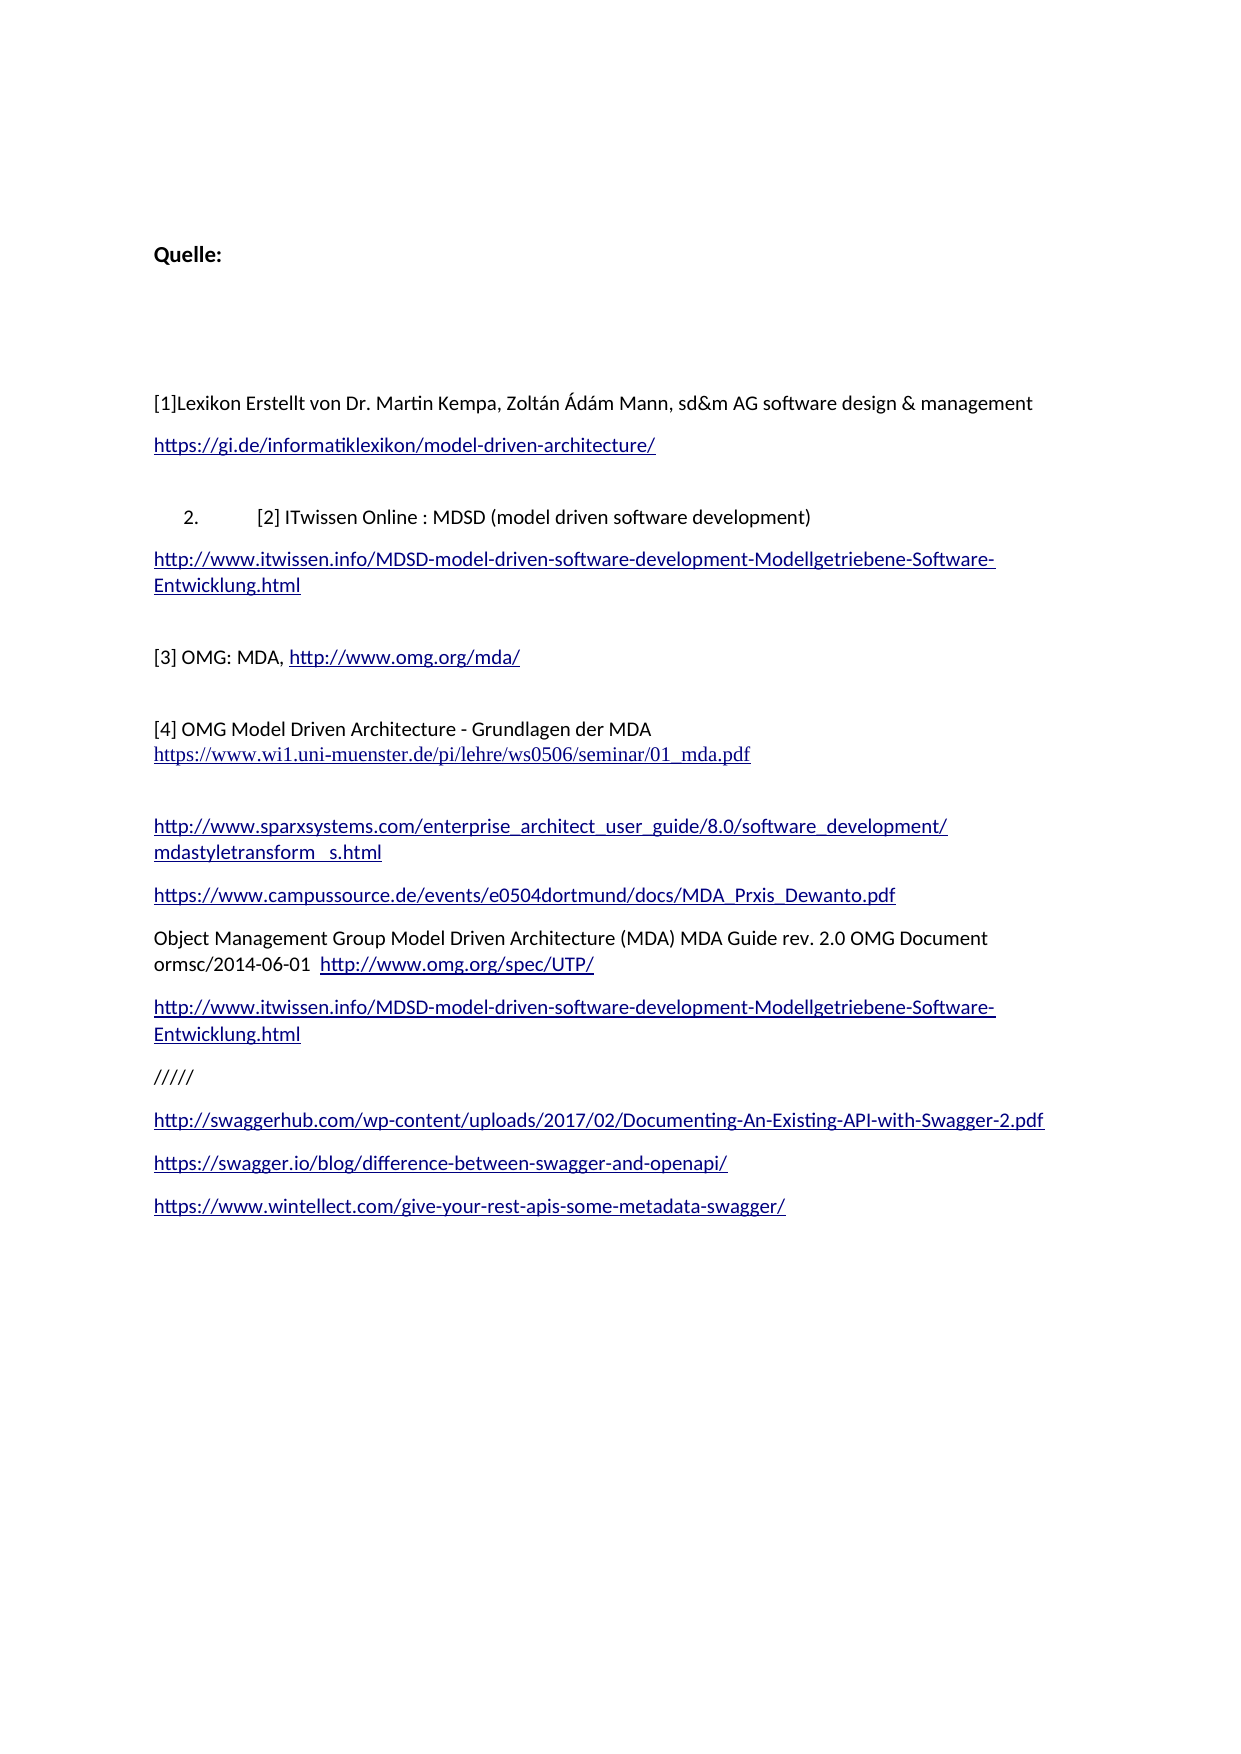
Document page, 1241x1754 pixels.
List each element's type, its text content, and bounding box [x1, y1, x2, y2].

text https://swagger.io/blog/difference-between-swagger-and-openapi/ [153, 1150, 1087, 1175]
text Object Management Group Model Driven Architecture (MDA) MDA Guide rev. 2.0 OMG Document ormsc/2014-06-01 http://www.omg.org/spec/UTP/ [153, 925, 1087, 977]
subtitle [2] ITwissen Online : MDSD (model driven software development) [183, 499, 1087, 531]
text Quelle: [153, 241, 1087, 269]
text https://gi.de/informatiklexikon/model-driven-architecture/ [153, 432, 1087, 458]
text http://www.sparxsystems.com/enterprise_architect_user_guide/8.0/software_development/mdastyletransform s.html [153, 813, 1087, 864]
text https://www.campussource.de/events/e0504dortmund/docs/MDA_Prxis_Dewanto.pdf [153, 882, 1087, 908]
text ///// [153, 1064, 1087, 1089]
text http://swaggerhub.com/wp-content/uploads/2017/02/Documenting-An-Existing-API-with-Swagger-2.pdf [153, 1107, 1087, 1132]
text [3] OMG: MDA, http://www.omg.org/mda/ [153, 644, 1087, 669]
text [4] OMG Model Driven Architecture - Grundlagen der MDA https://www.wi1.uni-muenster.de/pi/lehre/ws0506/seminar/01_mda.pdf [153, 716, 1087, 766]
text https://www.wintellect.com/give-your-rest-apis-some-metadata-swagger/ [153, 1193, 1087, 1218]
text [1]Lexikon Erstellt von Dr. Martin Kempa, Zoltán Ádám Mann, sd&m AG software design & management [153, 390, 1087, 416]
text http://www.itwissen.info/MDSD-model-driven-software-development-Modellgetriebene-Software-Entwicklung.html [153, 546, 1087, 597]
text http://www.itwissen.info/MDSD-model-driven-software-development-Modellgetriebene-Software-Entwicklung.html [153, 994, 1087, 1046]
